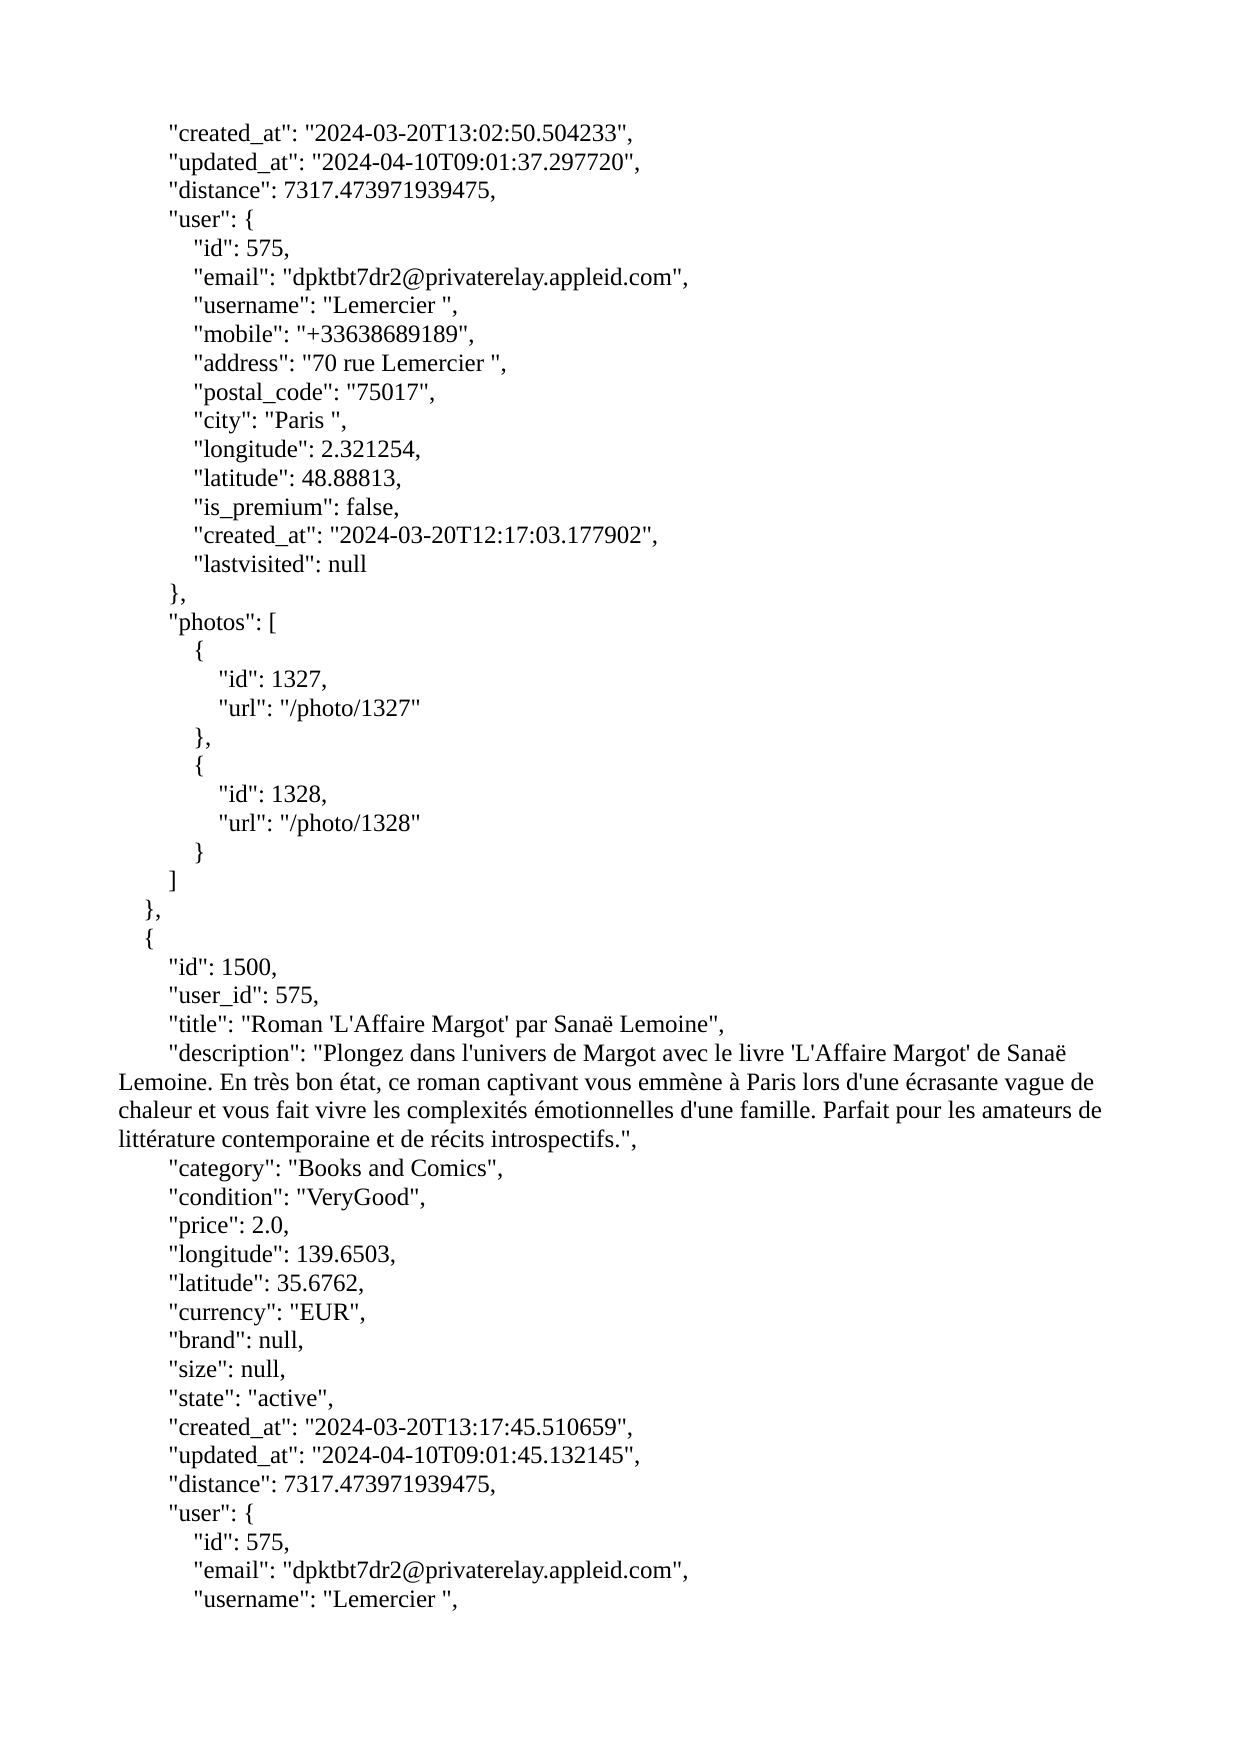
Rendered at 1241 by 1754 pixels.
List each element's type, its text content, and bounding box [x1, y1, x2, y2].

text "description": "Plongez dans l'univers de Margot avec le livre 'L'Affaire Margot' de Sanaë Lemoine. En très bon état, ce roman captivant vous emmène à Paris lors d'une écrasante vague de chaleur et vous fait vivre les complexités émotionnelles d'une famille. Parfait pour les amateurs de littérature contemporaine et de récits introspectifs.", [118, 1038, 1122, 1153]
text "longitude": 2.321254, [118, 434, 1122, 463]
text "email": "dpktbt7dr2@privaterelay.appleid.com", [118, 1556, 1122, 1584]
text "url": "/photo/1328" [118, 808, 1122, 837]
text "created_at": "2024-03-20T13:17:45.510659", [118, 1412, 1122, 1441]
text "postal_code": "75017", [118, 377, 1122, 406]
text "user": { [118, 204, 1122, 233]
text }, [118, 578, 1122, 607]
text "updated_at": "2024-04-10T09:01:45.132145", [118, 1441, 1122, 1469]
text }, [118, 722, 1122, 751]
text "email": "dpktbt7dr2@privaterelay.appleid.com", [118, 262, 1122, 291]
text "address": "70 rue Lemercier ", [118, 348, 1122, 377]
text { [118, 923, 1122, 952]
text "updated_at": "2024-04-10T09:01:37.297720", [118, 147, 1122, 176]
text "city": "Paris ", [118, 406, 1122, 434]
text ] [118, 866, 1122, 894]
text "category": "Books and Comics", [118, 1153, 1122, 1182]
text "id": 1500, [118, 952, 1122, 981]
text "id": 575, [118, 1527, 1122, 1556]
text "username": "Lemercier ", [118, 291, 1122, 319]
text "id": 1327, [118, 664, 1122, 693]
text "condition": "VeryGood", [118, 1182, 1122, 1211]
text "title": "Roman 'L'Affaire Margot' par Sanaë Lemoine", [118, 1009, 1122, 1038]
text "photos": [ [118, 607, 1122, 636]
text "currency": "EUR", [118, 1297, 1122, 1326]
text "id": 1328, [118, 779, 1122, 808]
text "user_id": 575, [118, 981, 1122, 1009]
text "longitude": 139.6503, [118, 1239, 1122, 1268]
text "user": { [118, 1498, 1122, 1527]
text "id": 575, [118, 233, 1122, 262]
text "url": "/photo/1327" [118, 693, 1122, 722]
text "distance": 7317.473971939475, [118, 176, 1122, 204]
text "brand": null, [118, 1326, 1122, 1354]
text "mobile": "+33638689189", [118, 319, 1122, 348]
text "latitude": 48.88813, [118, 463, 1122, 492]
text "latitude": 35.6762, [118, 1268, 1122, 1297]
text "price": 2.0, [118, 1211, 1122, 1239]
text "distance": 7317.473971939475, [118, 1469, 1122, 1498]
text "is_premium": false, [118, 492, 1122, 521]
text "state": "active", [118, 1383, 1122, 1412]
text "size": null, [118, 1354, 1122, 1383]
text "username": "Lemercier ", [118, 1584, 1122, 1613]
text } [118, 837, 1122, 866]
text { [118, 636, 1122, 664]
text { [118, 751, 1122, 779]
text "created_at": "2024-03-20T12:17:03.177902", [118, 521, 1122, 549]
text "created_at": "2024-03-20T13:02:50.504233", [118, 118, 1122, 147]
text "lastvisited": null [118, 549, 1122, 578]
text }, [118, 894, 1122, 923]
